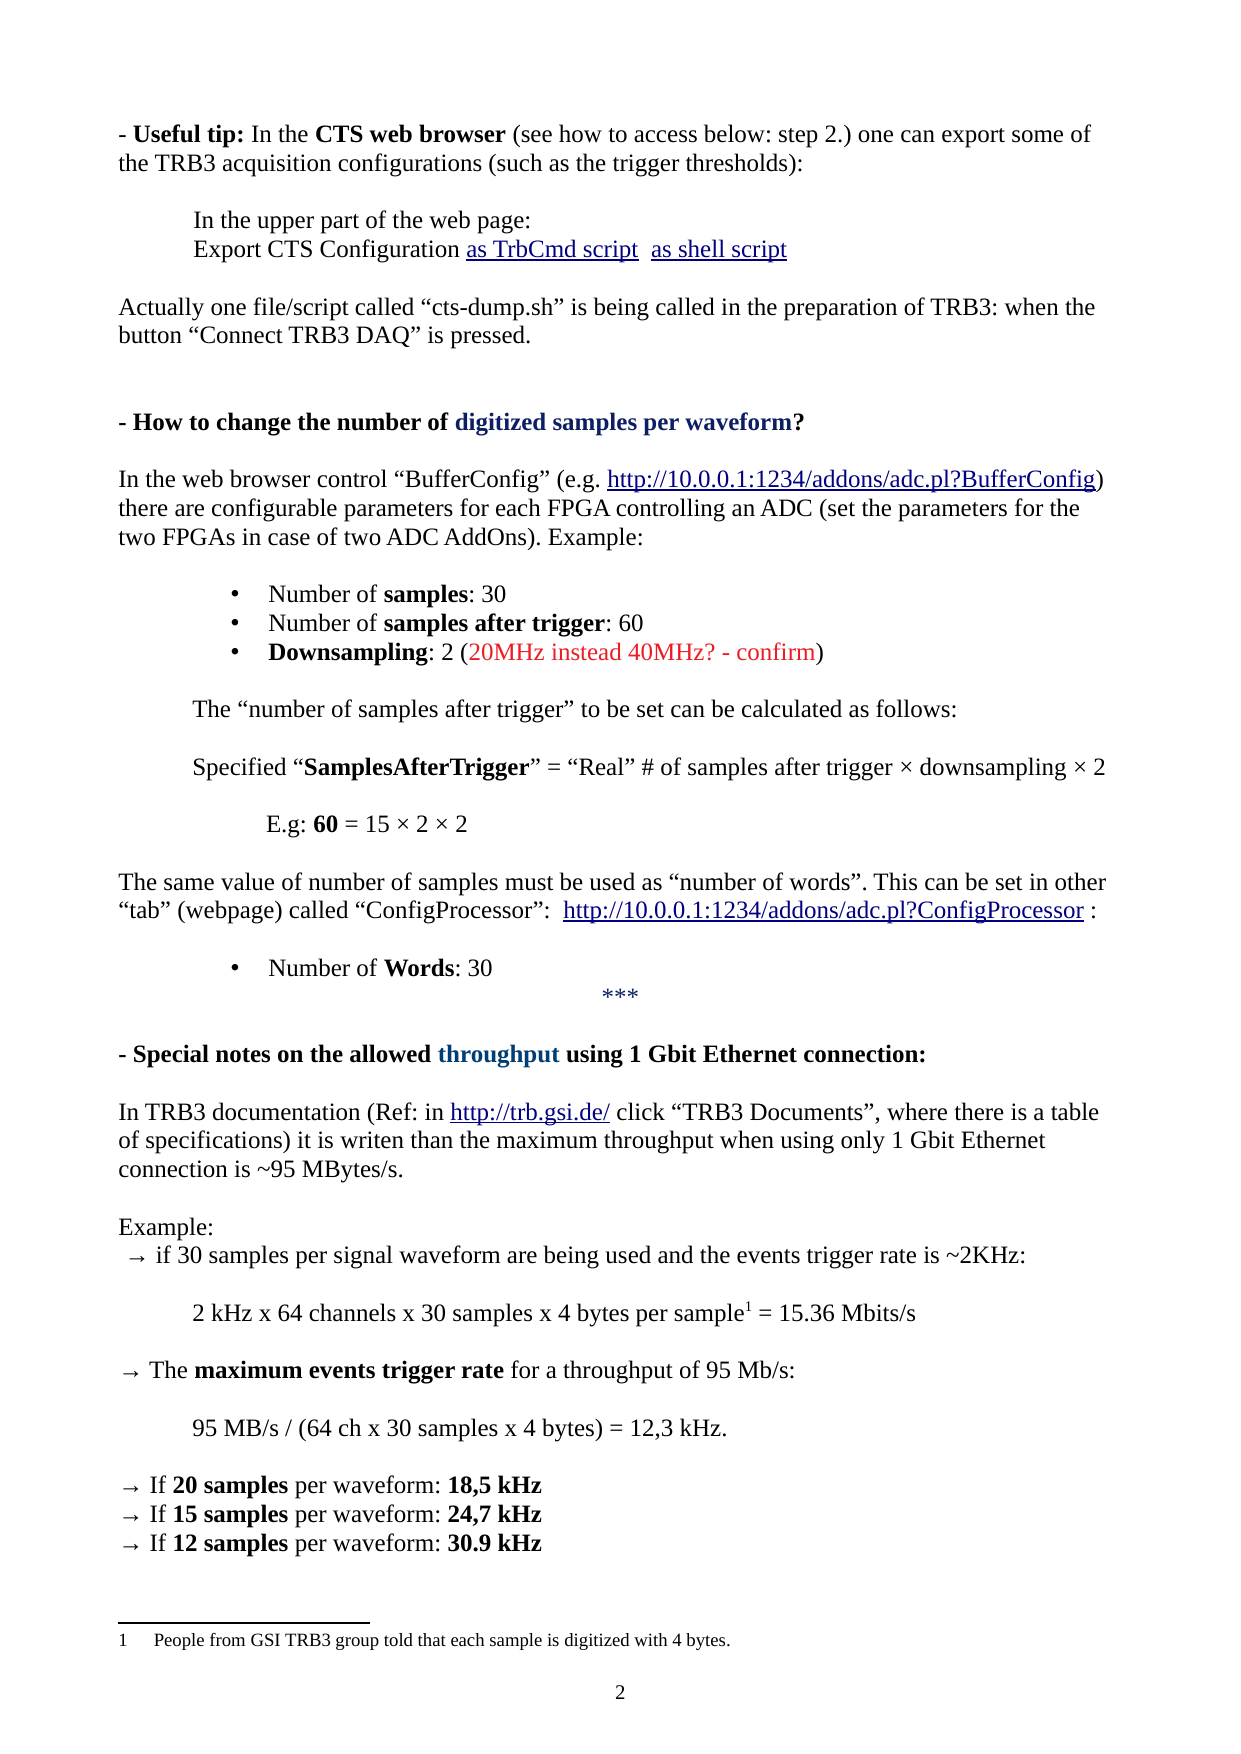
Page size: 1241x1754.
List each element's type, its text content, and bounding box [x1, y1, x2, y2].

text - Special notes on the allowed throughput using 1 Gbit Ethernet connection: [118, 1039, 1122, 1068]
text In TRB3 documentation (Ref: in http://trb.gsi.de/ click “TRB3 Documents”, where there is a table of specifications) it is writen than the maximum throughput when using only 1 Gbit Ethernet connection is ~95 MBytes/s. [118, 1097, 1122, 1183]
text 95 MB/s / (64 ch x 30 samples x 4 bytes) = 12,3 kHz. [118, 1413, 1122, 1442]
text In the web browser control “BufferConfig” (e.g. http://10.0.0.1:1234/addons/adc.pl?BufferConfig) there are configurable parameters for each FPGA controlling an ADC (set the parameters for the two FPGAs in case of two ADC AddOns). Example: [118, 464, 1122, 550]
text 2 kHz x 64 channels x 30 samples x 4 bytes per sample = 15.36 Mbits/s [118, 1298, 1122, 1327]
text People from GSI TRB3 group told that each sample is digitized with 4 bytes. [118, 1629, 1122, 1651]
text → The maximum events trigger rate for a throughput of 95 Mb/s: [118, 1355, 1122, 1384]
text The “number of samples after trigger” to be set can be calculated as follows: [118, 694, 1122, 723]
list Number of samples: 30 [231, 579, 1122, 608]
list Downsampling: 2 (20MHz instead 40MHz? - confirm) [231, 637, 1122, 665]
text Actually one file/script called “cts-dump.sh” is being called in the preparation of TRB3: when the button “Connect TRB3 DAQ” is pressed. [118, 292, 1122, 349]
text *** [118, 982, 1122, 1010]
text In the upper part of the web page: [193, 205, 1122, 234]
text Specified “SamplesAfterTrigger” = “Real” # of samples after trigger × downsampling × 2 [118, 752, 1122, 780]
text Example: [118, 1212, 1122, 1240]
text E.g: 60 = 15 × 2 × 2 [118, 809, 1122, 838]
text → If 12 samples per waveform: 30.9 kHz [118, 1528, 1122, 1557]
text - How to change the number of digitized samples per waveform? [118, 407, 1122, 435]
text → if 30 samples per signal waveform are being used and the events trigger rate is ~2KHz: [118, 1240, 1122, 1269]
text The same value of number of samples must be used as “number of words”. This can be set in other “tab” (webpage) called “ConfigProcessor”: http://10.0.0.1:1234/addons/adc.pl?ConfigProcessor : [118, 867, 1122, 924]
text - Useful tip: In the CTS web browser (see how to access below: step 2.) one can export some of the TRB3 acquisition configurations (such as the trigger thresholds): [118, 119, 1122, 177]
text Export CTS Configuration as TrbCmd script as shell script [193, 234, 1122, 263]
text → If 15 samples per waveform: 24,7 kHz [118, 1499, 1122, 1528]
text → If 20 samples per waveform: 18,5 kHz [118, 1470, 1122, 1499]
list Number of Words: 30 [231, 953, 1122, 982]
list Number of samples after trigger: 60 [231, 608, 1122, 637]
